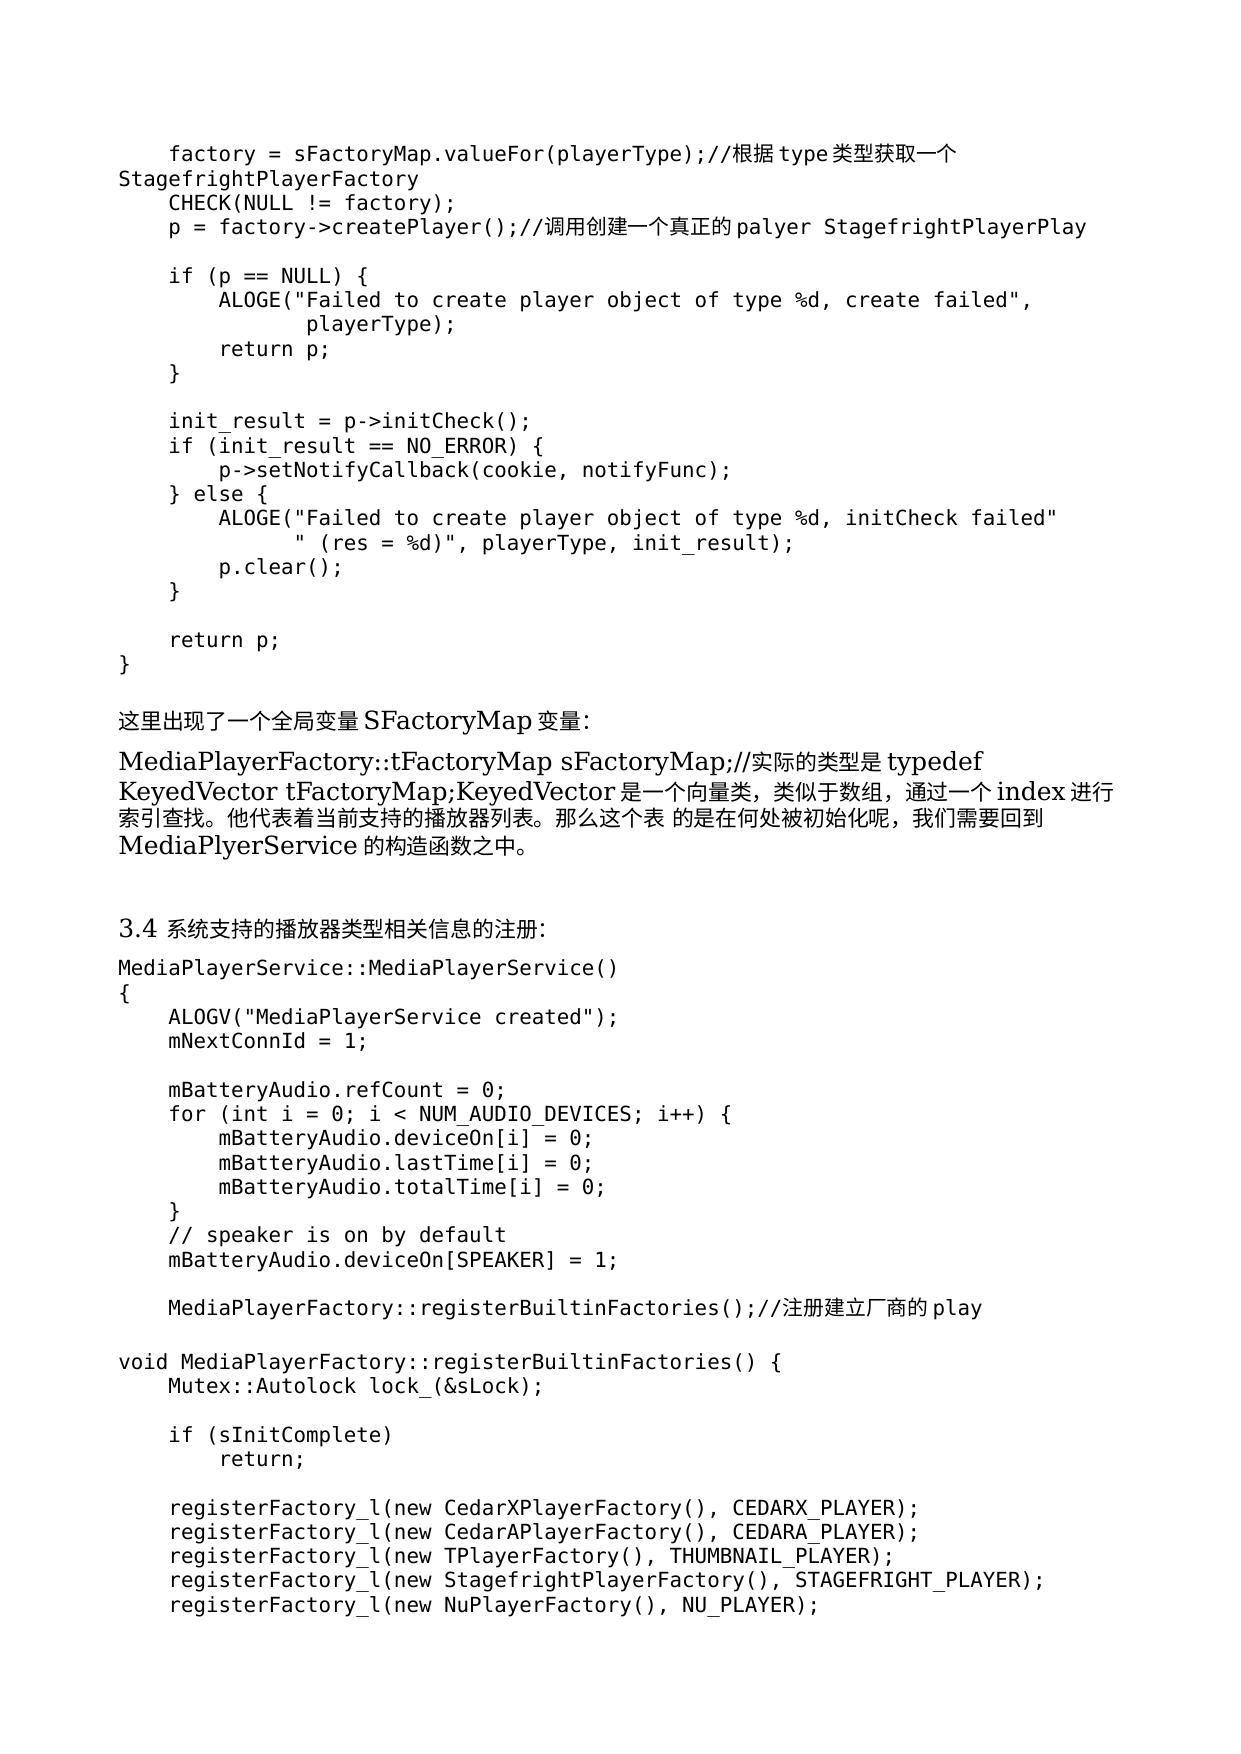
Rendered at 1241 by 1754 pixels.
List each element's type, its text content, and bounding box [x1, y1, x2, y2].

text return p; [118, 628, 1122, 652]
text factory = sFactoryMap.valueFor(playerType);//根据type类型获取一个StagefrightPlayerFactory [118, 142, 1122, 191]
text registerFactory_l(new StagefrightPlayerFactory(), STAGEFRIGHT_PLAYER); [118, 1568, 1122, 1593]
text 这里出现了一个全局变量SFactoryMap变量： [118, 706, 1122, 735]
text registerFactory_l(new CedarAPlayerFactory(), CEDARA_PLAYER); [118, 1520, 1122, 1544]
text mBatteryAudio.totalTime[i] = 0; [118, 1175, 1122, 1199]
text for (int i = 0; i < NUM_AUDIO_DEVICES; i++) { [118, 1102, 1122, 1126]
text } [118, 652, 1122, 676]
text mBatteryAudio.deviceOn[i] = 0; [118, 1126, 1122, 1151]
text 3.4 系统支持的播放器类型相关信息的注册： [118, 915, 1122, 944]
text " (res = %d)", playerType, init_result); [118, 531, 1122, 555]
text } else { [118, 482, 1122, 506]
text } [118, 361, 1122, 385]
text registerFactory_l(new TPlayerFactory(), THUMBNAIL_PLAYER); [118, 1544, 1122, 1568]
text } [118, 579, 1122, 603]
text registerFactory_l(new NuPlayerFactory(), NU_PLAYER); [118, 1593, 1122, 1617]
text mNextConnId = 1; [118, 1029, 1122, 1053]
text ALOGE("Failed to create player object of type %d, create failed", [118, 288, 1122, 312]
text if (p == NULL) { [118, 264, 1122, 288]
text MediaPlayerFactory::tFactoryMap sFactoryMap;//实际的类型是typedef KeyedVector tFactoryMap;KeyedVector是一个向量类，类似于数组，通过一个index进行索引查找。他代表着当前支持的播放器列表。那么这个表 的是在何处被初始化呢，我们需要回到MediaPlyerService的构造函数之中。 [118, 747, 1122, 861]
text } [118, 1199, 1122, 1223]
text return; [118, 1447, 1122, 1471]
text init_result = p->initCheck(); [118, 409, 1122, 434]
text p.clear(); [118, 555, 1122, 579]
text mBatteryAudio.deviceOn[SPEAKER] = 1; [118, 1248, 1122, 1272]
text { [118, 981, 1122, 1005]
text return p; [118, 337, 1122, 361]
text Mutex::Autolock lock_(&sLock); [118, 1374, 1122, 1398]
text if (init_result == NO_ERROR) { [118, 434, 1122, 458]
text void MediaPlayerFactory::registerBuiltinFactories() { [118, 1350, 1122, 1374]
text mBatteryAudio.lastTime[i] = 0; [118, 1151, 1122, 1175]
text if (sInitComplete) [118, 1423, 1122, 1447]
text MediaPlayerService::MediaPlayerService() [118, 956, 1122, 981]
text mBatteryAudio.refCount = 0; [118, 1078, 1122, 1102]
text p = factory->createPlayer();//调用创建一个真正的palyer StagefrightPlayerPlay [118, 215, 1122, 239]
text ALOGE("Failed to create player object of type %d, initCheck failed" [118, 506, 1122, 531]
text p->setNotifyCallback(cookie, notifyFunc); [118, 458, 1122, 482]
text // speaker is on by default [118, 1223, 1122, 1248]
text MediaPlayerFactory::registerBuiltinFactories();//注册建立厂商的play [118, 1296, 1122, 1320]
text registerFactory_l(new CedarXPlayerFactory(), CEDARX_PLAYER); [118, 1496, 1122, 1520]
text CHECK(NULL != factory); [118, 191, 1122, 215]
text ALOGV("MediaPlayerService created"); [118, 1005, 1122, 1029]
text playerType); [118, 312, 1122, 337]
